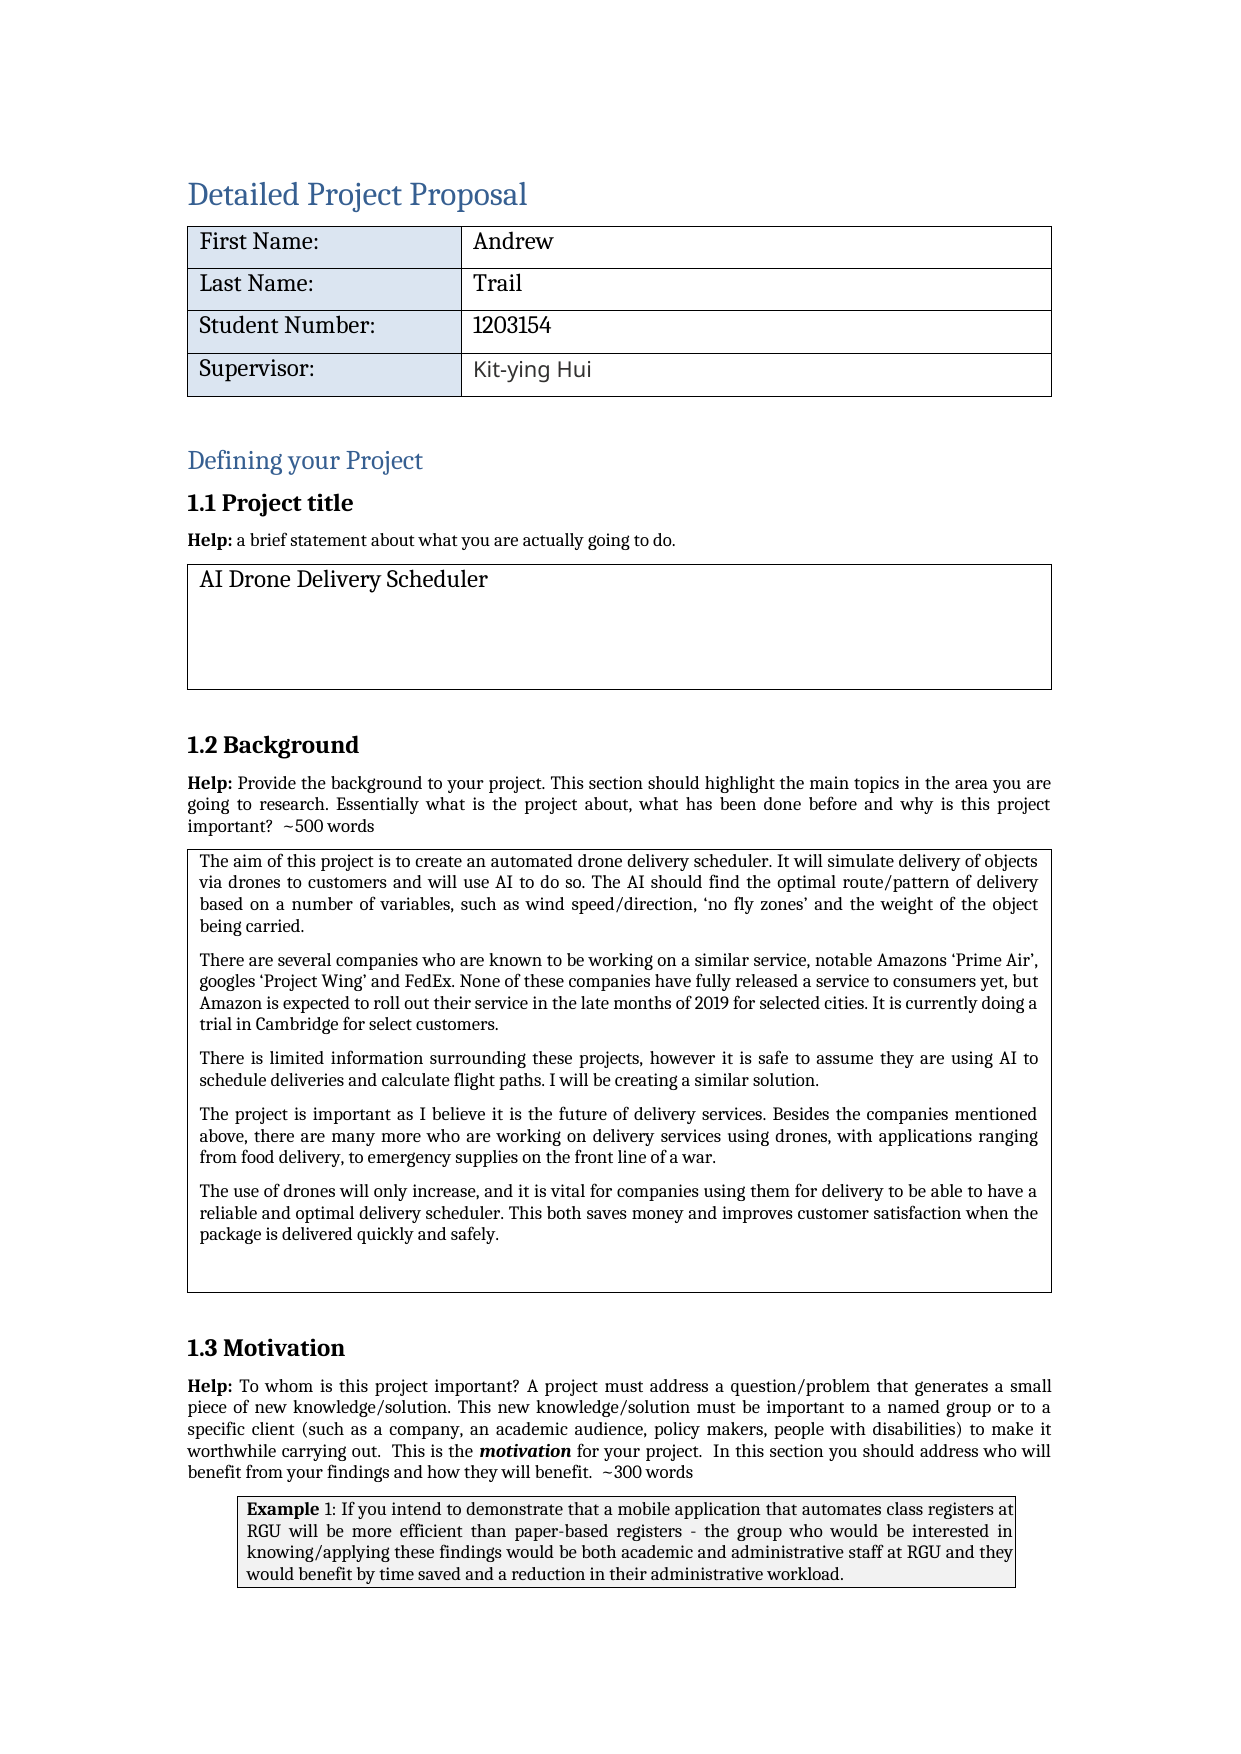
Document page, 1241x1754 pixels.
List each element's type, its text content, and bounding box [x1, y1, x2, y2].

text 1.2 Background [187, 731, 1053, 760]
subtitle Defining your Project [187, 445, 1053, 476]
text 1.1 Project title [187, 488, 1053, 517]
text Example 1: If you intend to demonstrate that a mobile application that automates class registers at RGU will be more efficient than paper-based registers - the group who would be interested in knowing/applying these findings would be both academic and administrative staff at RGU and they would benefit by time saved and a reduction in their administrative workload. [238, 1497, 1015, 1587]
table_cell Last Name: [188, 269, 461, 310]
table_header First Name: [188, 227, 461, 268]
table_header The aim of this project is to create an automated drone delivery scheduler. It will simulate delivery of objects via drones to customers and will use AI to do so. The AI should find the optimal route/pattern of delivery based on a number of variables, such as wind speed/direction, ‘no fly zones’ and the weight of the object being carried. There are several companies who are known to be working on a similar service, notable Amazons ‘Prime Air’, googles ‘Project Wing’ and FedEx. None of these companies have fully released a service to consumers yet, but Amazon is expected to roll out their service in the late months of 2019 for selected cities. It is currently doing a trial in Cambridge for select customers. There is limited information surrounding these projects, however it is safe to assume they are using AI to schedule deliveries and calculate flight paths. I will be creating a similar solution. The project is important as I believe it is the future of delivery services. Besides the companies mentioned above, there are many more who are working on delivery services using drones, with applications ranging from food delivery, to emergency supplies on the front line of a war. The use of drones will only increase, and it is vital for companies using them for delivery to be able to have a reliable and optimal delivery scheduler. This both saves money and improves customer satisfaction when the package is delivered quickly and safely. [188, 850, 1051, 1292]
table_cell Student Number: [188, 311, 461, 353]
table_header AI Drone Delivery Scheduler [188, 565, 1051, 689]
text Help: To whom is this project important? A project must address a question/problem that generates a small piece of new knowledge/solution. This new knowledge/solution must be important to a named group or to a specific client (such as a company, an academic audience, policy makers, people with disabilities) to make it worthwhile carrying out. This is the motivation for your project. In this section you should address who will benefit from your findings and how they will benefit. ~300 words [187, 1376, 1053, 1483]
table_cell Kit-ying Hui [462, 354, 1051, 396]
table_cell Supervisor: [188, 354, 461, 396]
table_cell 1203154 [462, 311, 1051, 353]
text Help: a brief statement about what you are actually going to do. [187, 530, 1053, 551]
text 1.3 Motivation [187, 1334, 1053, 1363]
subtitle Detailed Project Proposal [187, 175, 1053, 213]
table_header Andrew [462, 227, 1051, 268]
text Help: Provide the background to your project. This section should highlight the main topics in the area you are going to research. Essentially what is the project about, what has been done before and why is this project important? ~500 words [187, 772, 1053, 837]
table_cell Trail [462, 269, 1051, 310]
